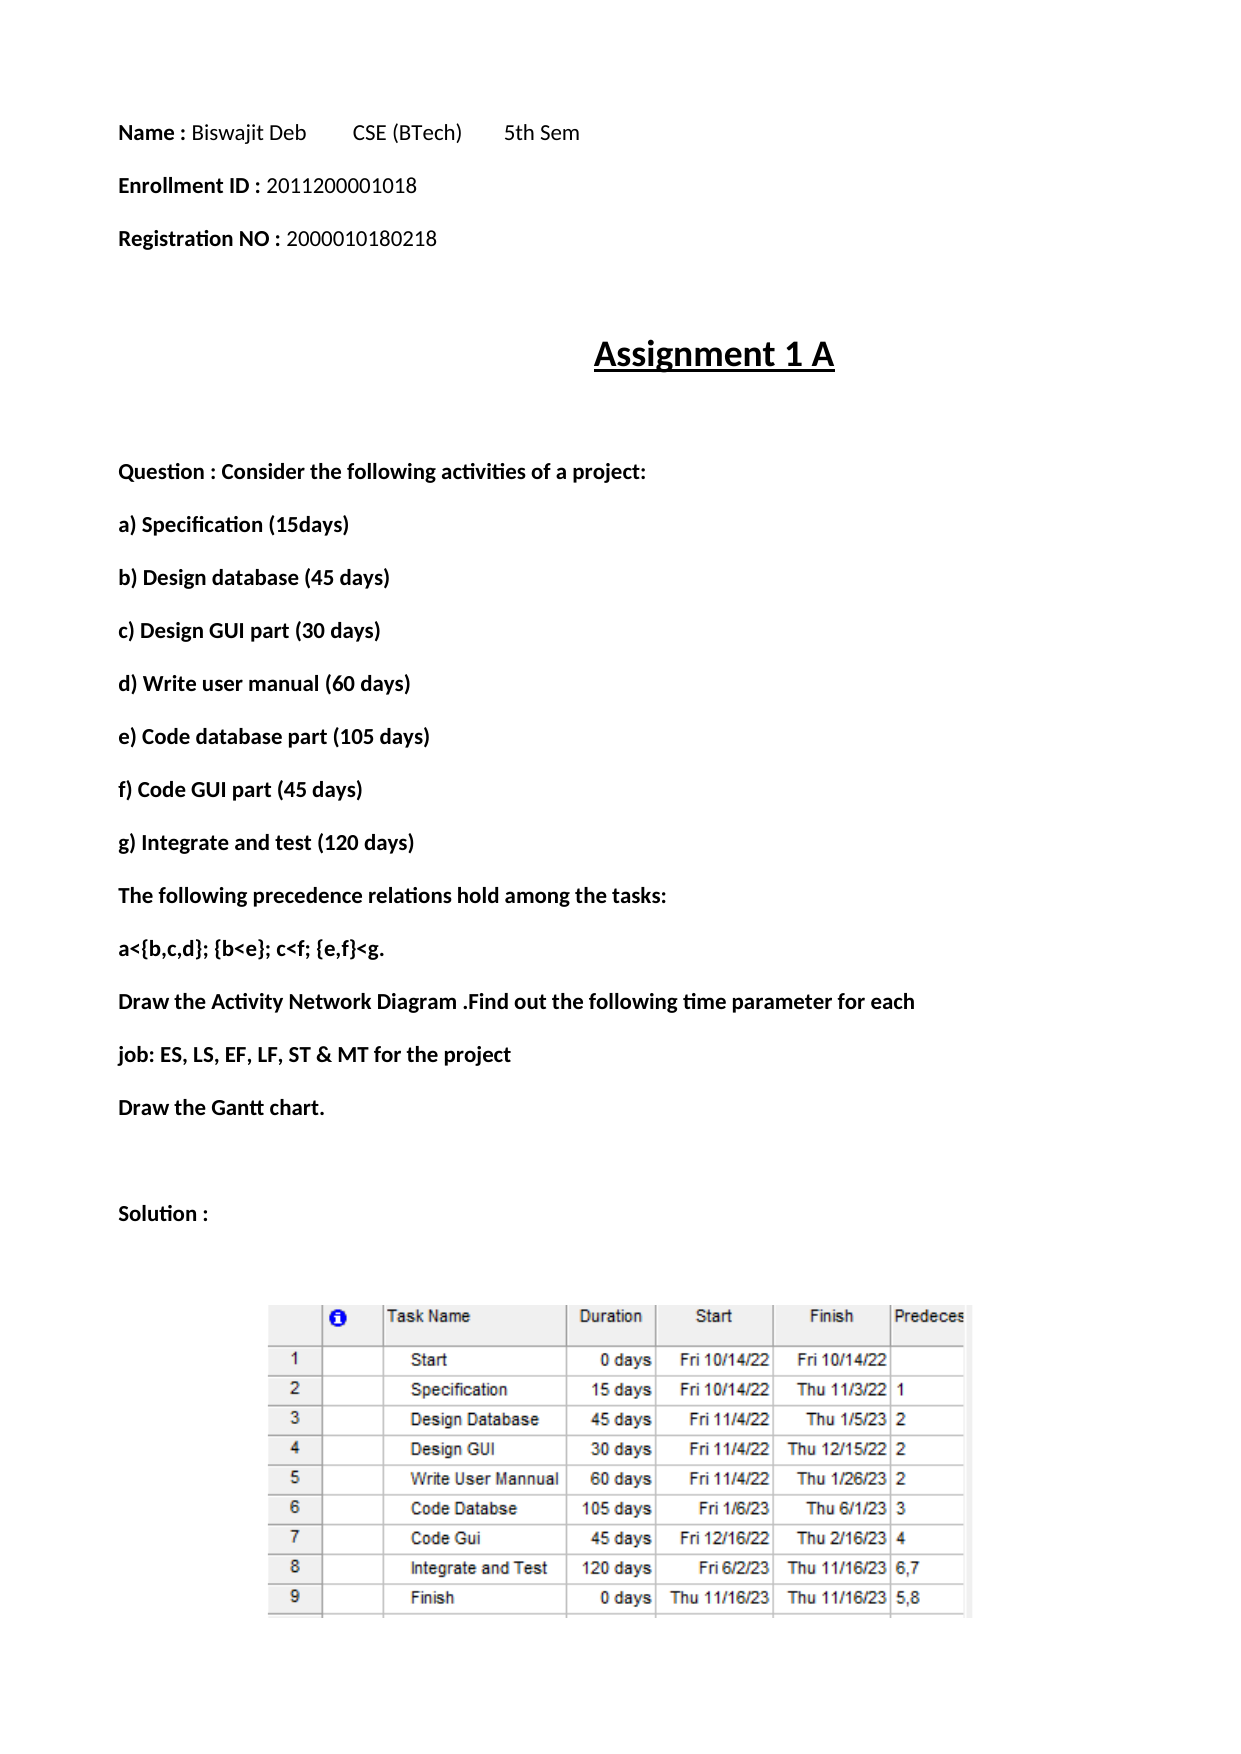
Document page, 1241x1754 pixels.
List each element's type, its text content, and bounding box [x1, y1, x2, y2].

text f) Code GUI part (45 days) [118, 775, 1122, 803]
text job: ES, LS, EF, LF, ST & MT for the project [118, 1040, 1122, 1068]
text Enrollment ID : 2011200001018 [118, 171, 1240, 199]
text a<{b,c,d}; {b<e}; c<f; {e,f}<g. [118, 934, 1122, 962]
text d) Write user manual (60 days) [118, 669, 1122, 697]
text c) Design GUI part (30 days) [118, 616, 1122, 644]
text e) Code database part (105 days) [118, 722, 1122, 750]
text Draw the Activity Network Diagram .Find out the following time parameter for each [118, 987, 1122, 1015]
text b) Design database (45 days) [118, 563, 1122, 591]
text Assignment 1 A [118, 330, 1240, 376]
text a) Specification (15days) [118, 510, 1122, 538]
text Solution : [118, 1199, 1122, 1227]
text g) Integrate and test (120 days) [118, 828, 1122, 856]
text The following precedence relations hold among the tasks: [118, 881, 1122, 909]
text Question : Consider the following activities of a project: [118, 457, 1240, 485]
text Name : Biswajit Deb CSE (BTech) 5th Sem [118, 118, 1240, 146]
text Registration NO : 2000010180218 [118, 224, 1240, 252]
text Draw the Gantt chart. [118, 1093, 1122, 1121]
